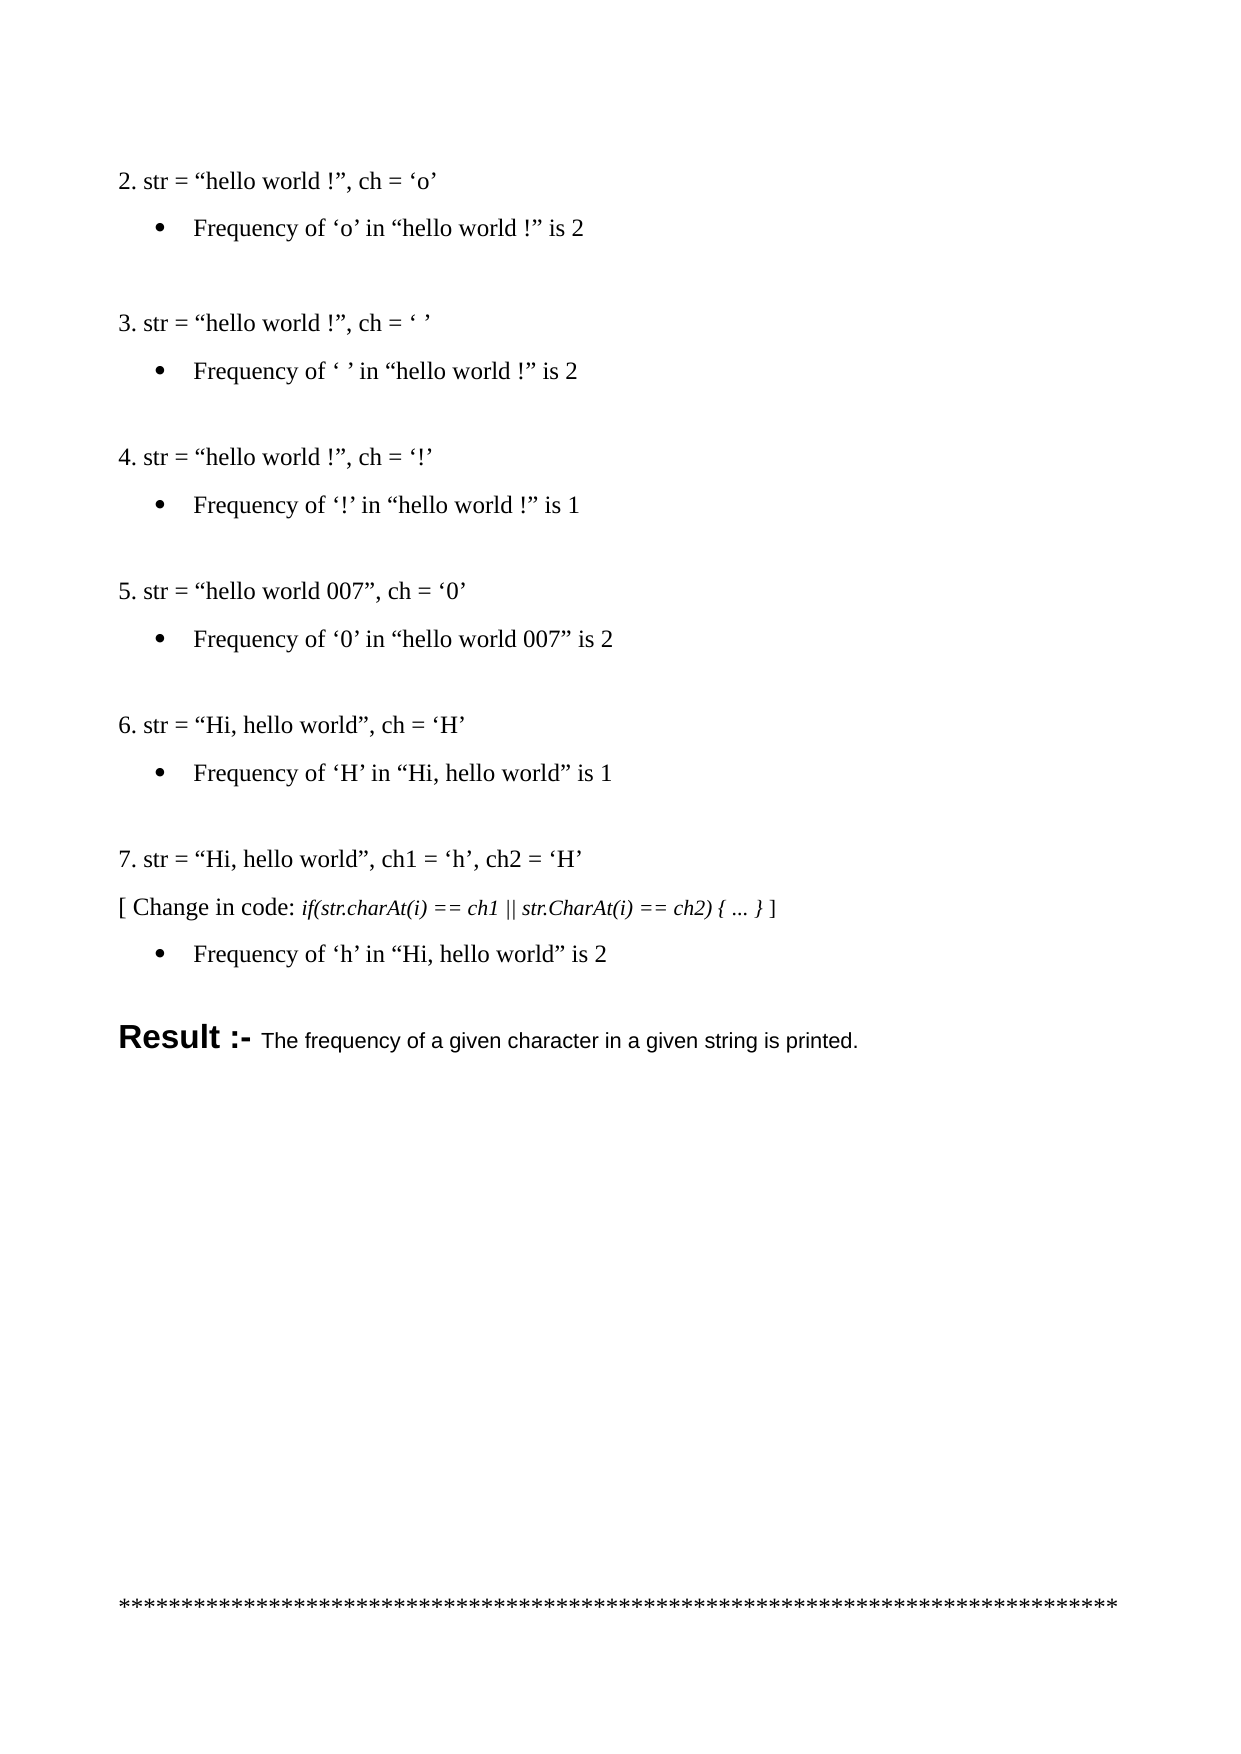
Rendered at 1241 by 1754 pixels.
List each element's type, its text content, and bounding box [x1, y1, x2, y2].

text 6. str = “Hi, hello world”, ch = ‘H’ [118, 710, 1122, 739]
list Frequency of ‘H’ in “Hi, hello world” is 1 [156, 758, 1122, 786]
text [ Change in code: if(str.charAt(i) == ch1 || str.CharAt(i) == ch2) { ... } ] [118, 892, 1122, 920]
text 7. str = “Hi, hello world”, ch1 = ‘h’, ch2 = ‘H’ [118, 844, 1122, 873]
list Frequency of ‘ ’ in “hello world !” is 2 [156, 356, 1122, 385]
subtitle Result :- The frequency of a given character in a given string is printed. [118, 1017, 1122, 1056]
text 4. str = “hello world !”, ch = ‘!’ [118, 442, 1122, 471]
list Frequency of ‘!’ in “hello world !” is 1 [156, 490, 1122, 519]
text 3. str = “hello world !”, ch = ‘ ’ [118, 308, 1122, 337]
text ******************************************************************************** [118, 1592, 1122, 1621]
list Frequency of ‘h’ in “Hi, hello world” is 2 [156, 939, 1122, 968]
text 2. str = “hello world !”, ch = ‘o’ [118, 166, 1122, 194]
list Frequency of ‘o’ in “hello world !” is 2 [156, 213, 1122, 242]
list Frequency of ‘0’ in “hello world 007” is 2 [156, 624, 1122, 653]
text 5. str = “hello world 007”, ch = ‘0’ [118, 576, 1122, 605]
